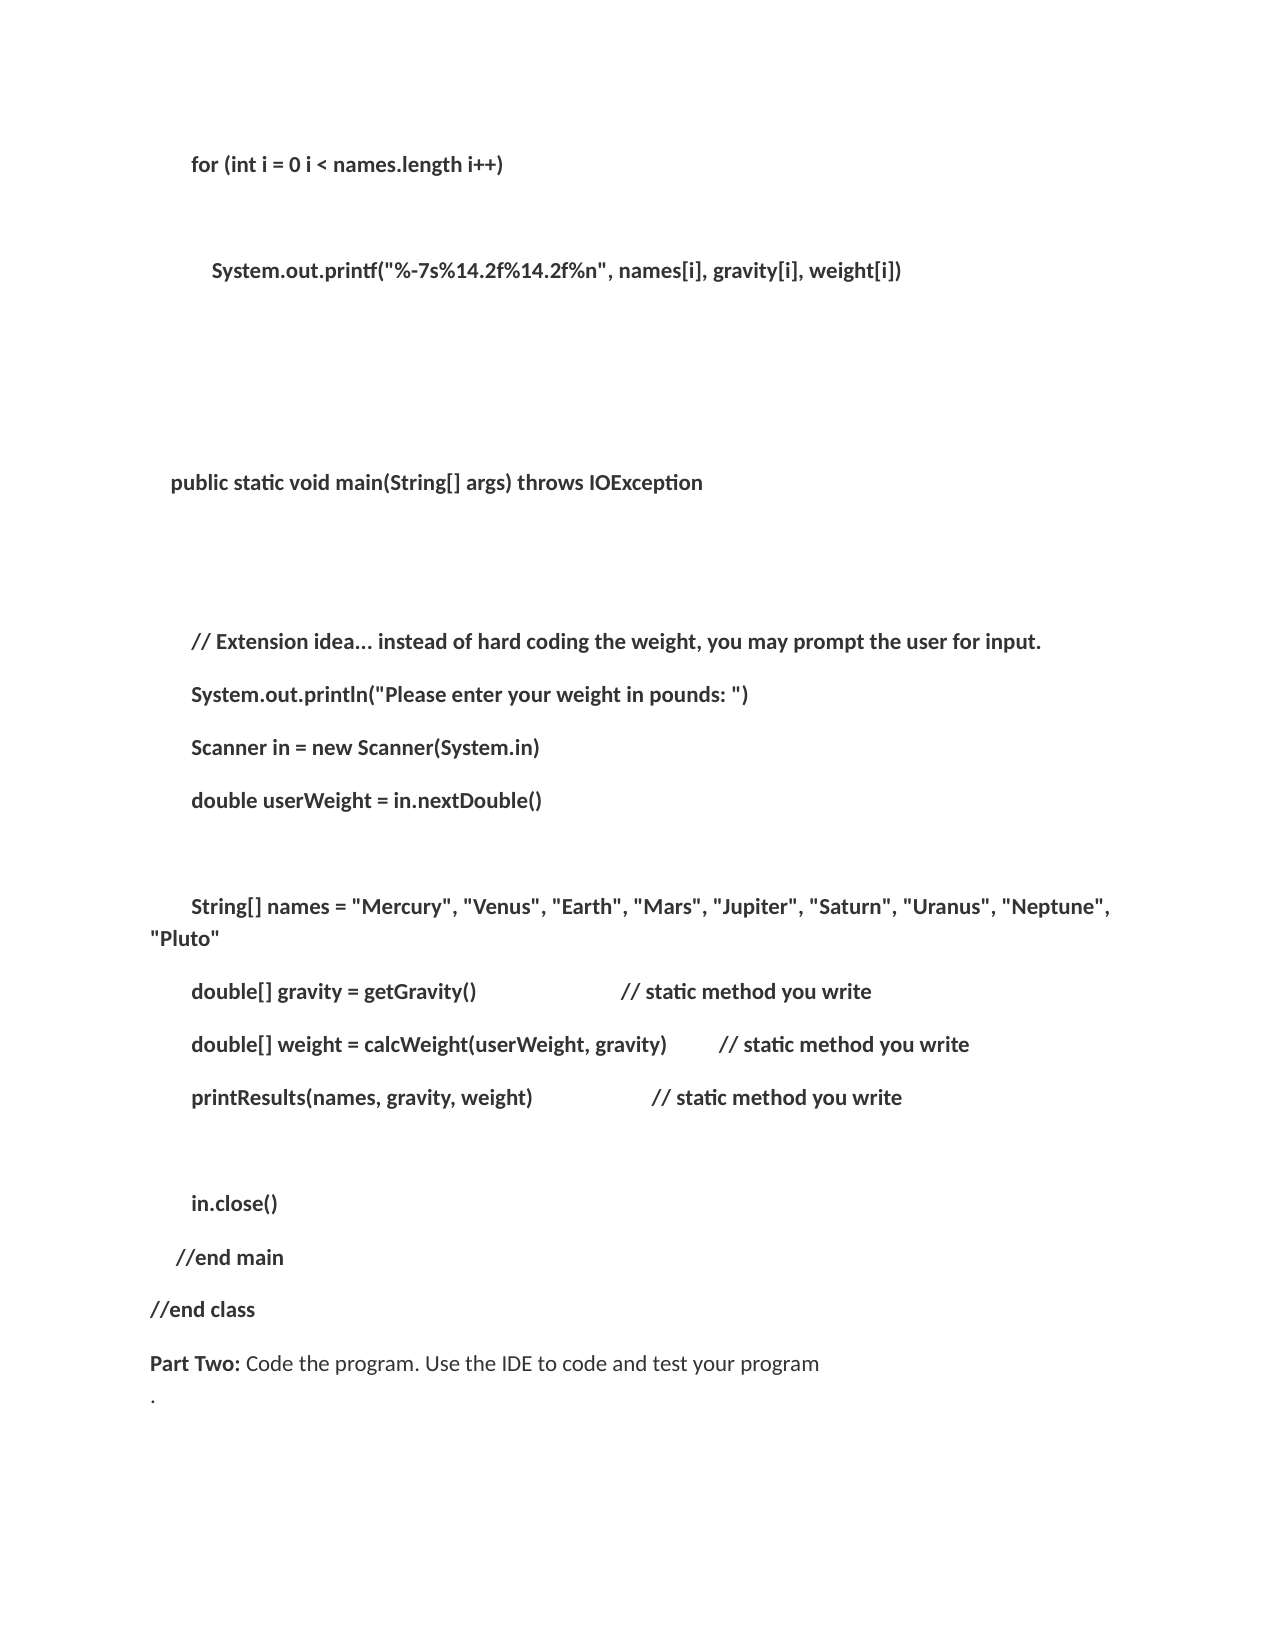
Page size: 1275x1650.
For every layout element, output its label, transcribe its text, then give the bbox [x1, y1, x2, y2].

text //end class [150, 1296, 1125, 1324]
text public static void main(String[] args) throws IOException [150, 468, 1125, 496]
text // Extension idea... instead of hard coding the weight, you may prompt the user for input. [150, 627, 1125, 655]
text Scanner in = new Scanner(System.in) [150, 733, 1125, 761]
text . [150, 1381, 1125, 1409]
text String[] names = "Mercury", "Venus", "Earth", "Mars", "Jupiter", "Saturn", "Uranus", "Neptune", "Pluto" [150, 892, 1125, 952]
text //end main [150, 1243, 1125, 1271]
text double[] weight = calcWeight(userWeight, gravity) // static method you write [150, 1031, 1125, 1058]
text in.close() [150, 1189, 1125, 1218]
text printResults(names, gravity, weight) // static method you write [150, 1083, 1125, 1112]
text Part Two: Code the program. Use the IDE to code and test your program [150, 1349, 1125, 1377]
text double[] gravity = getGravity() // static method you write [150, 977, 1125, 1006]
text System.out.printf("%-7s%14.2f%14.2f%n", names[i], gravity[i], weight[i]) [150, 256, 1125, 284]
text for (int i = 0 i < names.length i++) [150, 150, 1125, 178]
text double userWeight = in.nextDouble() [150, 786, 1125, 814]
text System.out.println("Please enter your weight in pounds: ") [150, 680, 1125, 708]
